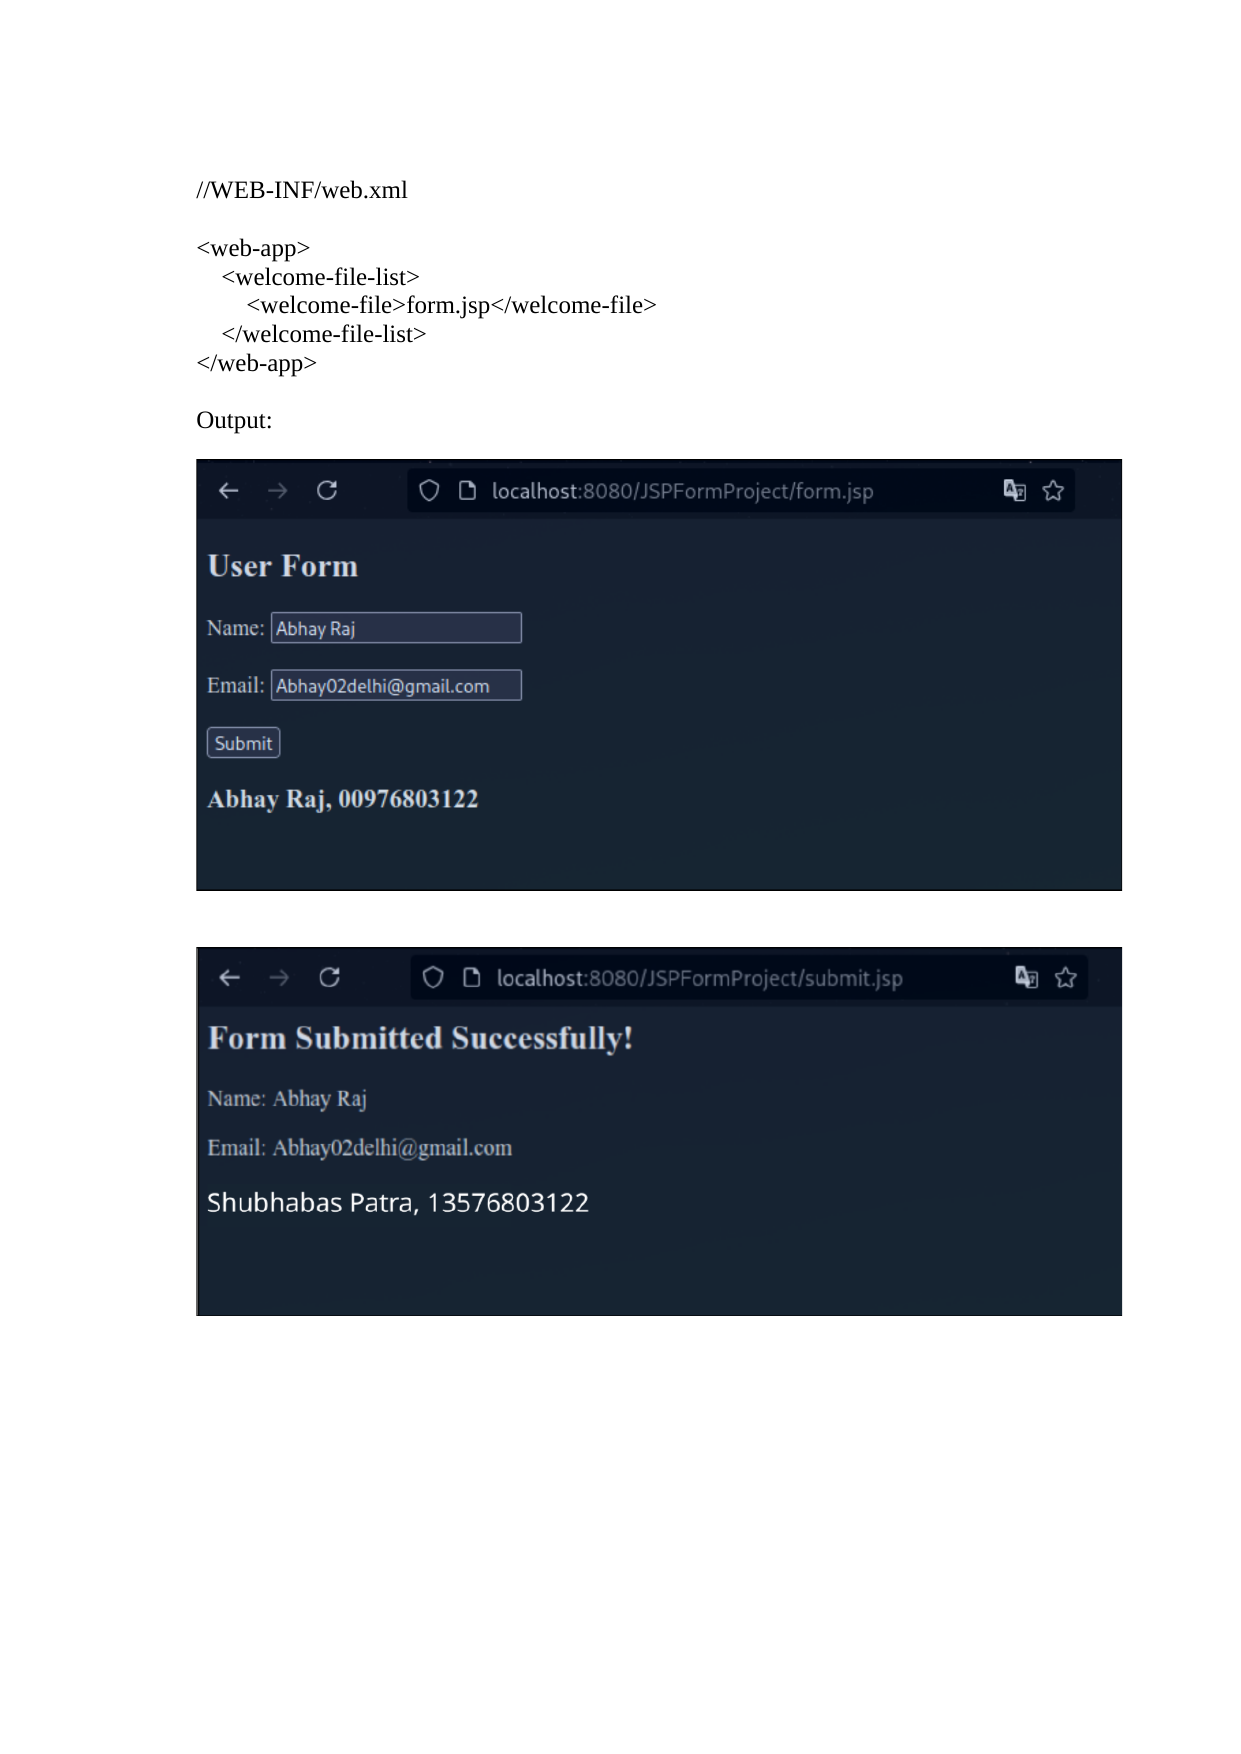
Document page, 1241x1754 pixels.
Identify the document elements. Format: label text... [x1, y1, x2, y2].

text //WEB-INF/web.xml [196, 176, 1122, 204]
text </welcome-file-list> [196, 319, 1122, 348]
text <welcome-file-list> [196, 262, 1122, 291]
picture [196, 459, 1123, 891]
text </web-app> [196, 348, 1122, 377]
text <web-app> [196, 233, 1122, 262]
picture [196, 947, 1123, 1316]
text Output: [196, 406, 1122, 434]
text <welcome-file>form.jsp</welcome-file> [196, 291, 1122, 319]
